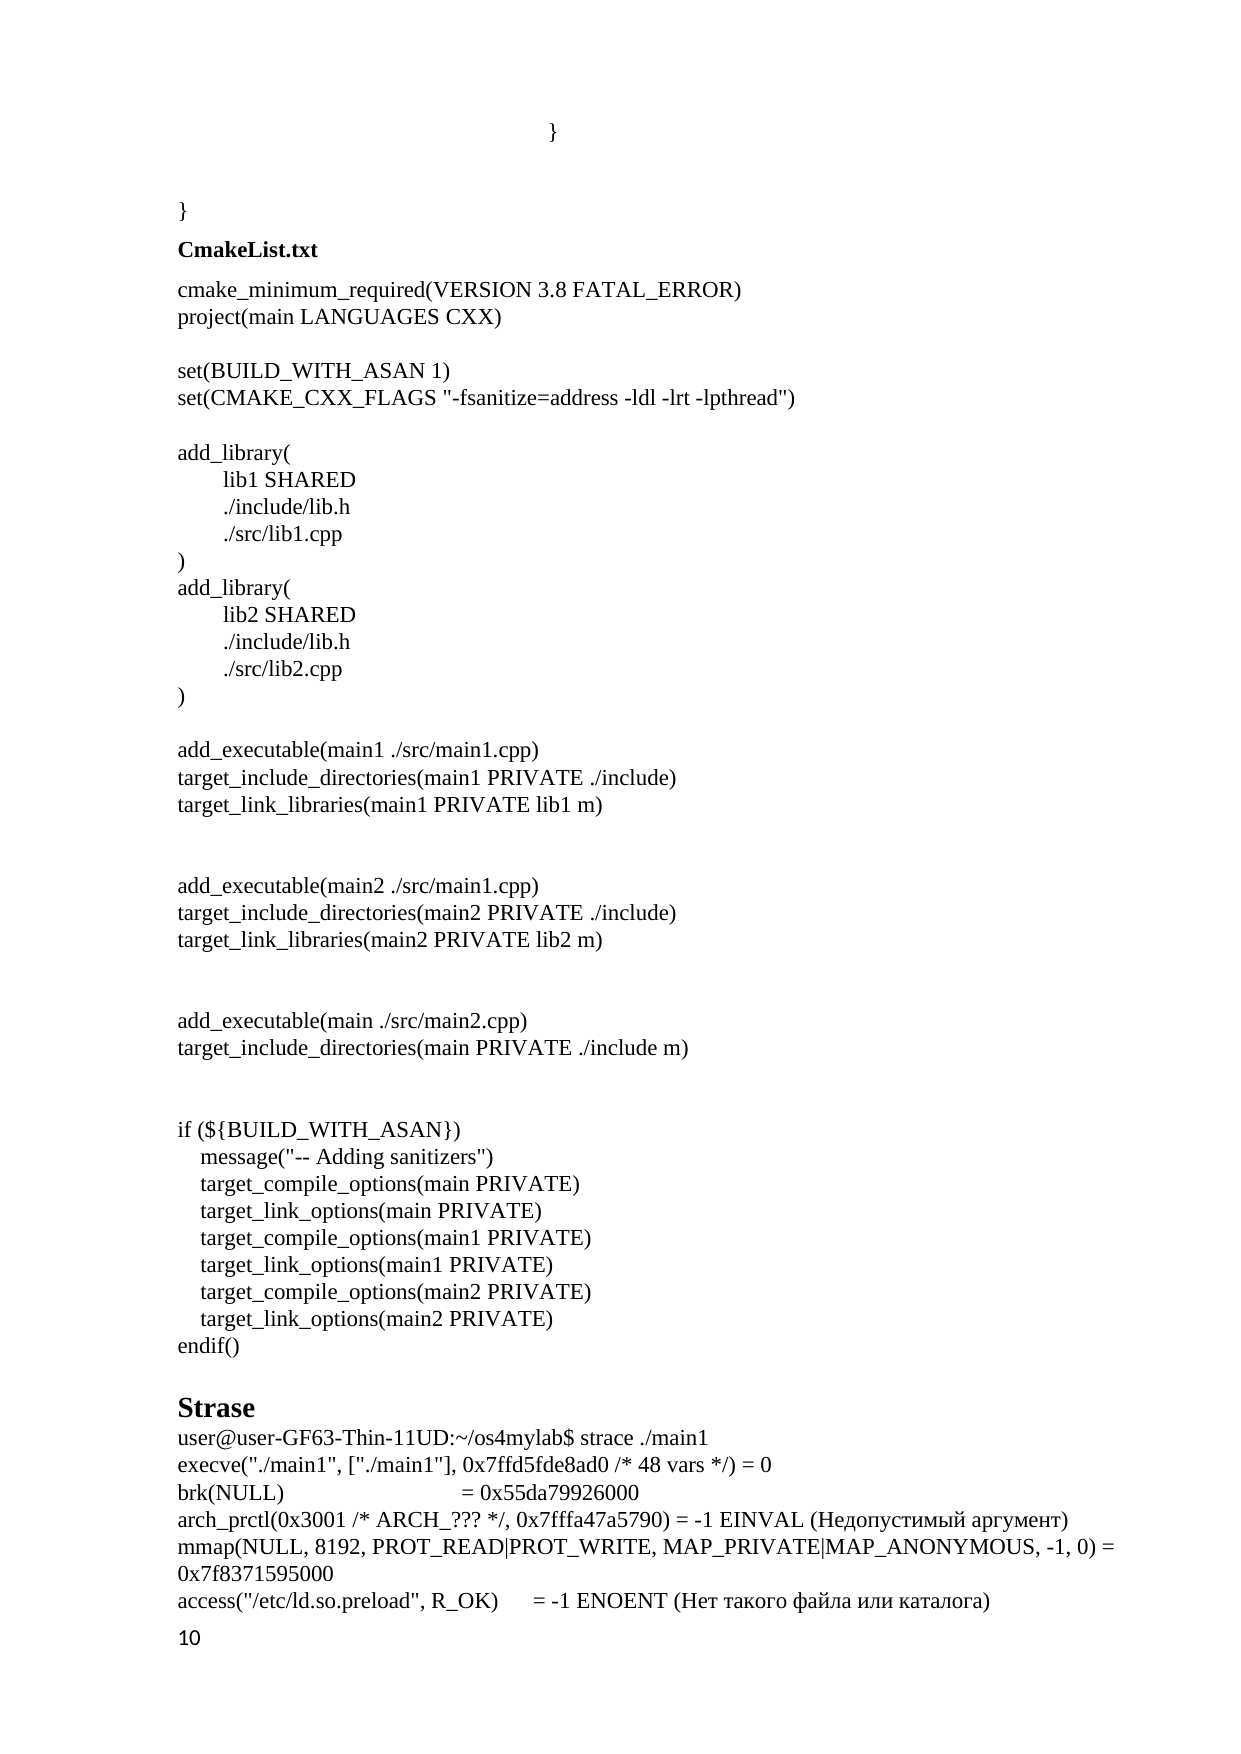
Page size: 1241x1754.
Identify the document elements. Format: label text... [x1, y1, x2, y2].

text lib1 SHARED [177, 466, 1152, 492]
text target_link_libraries(main1 PRIVATE lib1 m) [177, 791, 1152, 817]
text add_executable(main ./src/main2.cpp) [177, 1007, 1152, 1034]
text user@user-GF63-Thin-11UD:~/os4mylab$ strace ./main1 [177, 1424, 1152, 1451]
text Strase [177, 1390, 1152, 1423]
text ) [177, 682, 1152, 709]
text add_library( [177, 438, 1152, 465]
text ./include/lib.h [177, 493, 1152, 519]
text execve("./main1", ["./main1"], 0x7ffd5fde8ad0 /* 48 vars */) = 0 [177, 1452, 1152, 1478]
text set(CMAKE_CXX_FLAGS "-fsanitize=address -ldl -lrt -lpthread") [177, 384, 1152, 411]
text CmakeList.txt [177, 237, 1152, 263]
text message("-- Adding sanitizers") [177, 1143, 1152, 1169]
text brk(NULL) = 0x55da79926000 [177, 1479, 1152, 1505]
text mmap(NULL, 8192, PROT_READ|PROT_WRITE, MAP_PRIVATE|MAP_ANONYMOUS, -1, 0) = 0x7f8371595000 [177, 1533, 1152, 1586]
text target_include_directories(main PRIVATE ./include m) [177, 1034, 1152, 1061]
text target_include_directories(main2 PRIVATE ./include) [177, 899, 1152, 925]
text add_executable(main2 ./src/main1.cpp) [177, 872, 1152, 898]
text } [177, 197, 1152, 223]
text target_link_options(main1 PRIVATE) [177, 1251, 1152, 1277]
text endif() [177, 1332, 1152, 1359]
text arch_prctl(0x3001 /* ARCH_??? */, 0x7fffa47a5790) = -1 EINVAL (Недопустимый аргумент) [177, 1506, 1152, 1532]
text cmake_minimum_required(VERSION 3.8 FATAL_ERROR) [177, 276, 1152, 302]
text ./src/lib1.cpp [177, 520, 1152, 546]
text target_compile_options(main2 PRIVATE) [177, 1278, 1152, 1304]
text add_executable(main1 ./src/main1.cpp) [177, 736, 1152, 763]
text ) [177, 547, 1152, 573]
text ./src/lib2.cpp [177, 655, 1152, 682]
text target_compile_options(main1 PRIVATE) [177, 1224, 1152, 1250]
text if (${BUILD_WITH_ASAN}) [177, 1116, 1152, 1142]
text lib2 SHARED [177, 601, 1152, 627]
text project(main LANGUAGES CXX) [177, 303, 1152, 329]
text target_include_directories(main1 PRIVATE ./include) [177, 763, 1152, 790]
text target_compile_options(main PRIVATE) [177, 1170, 1152, 1196]
text access("/etc/ld.so.preload", R_OK) = -1 ENOENT (Нет такого файла или каталога) [177, 1587, 1152, 1613]
text add_library( [177, 574, 1152, 600]
text set(BUILD_WITH_ASAN 1) [177, 357, 1152, 384]
text ./include/lib.h [177, 628, 1152, 654]
text target_link_options(main PRIVATE) [177, 1197, 1152, 1223]
text } [177, 118, 1152, 144]
text target_link_libraries(main2 PRIVATE lib2 m) [177, 926, 1152, 952]
text target_link_options(main2 PRIVATE) [177, 1305, 1152, 1332]
